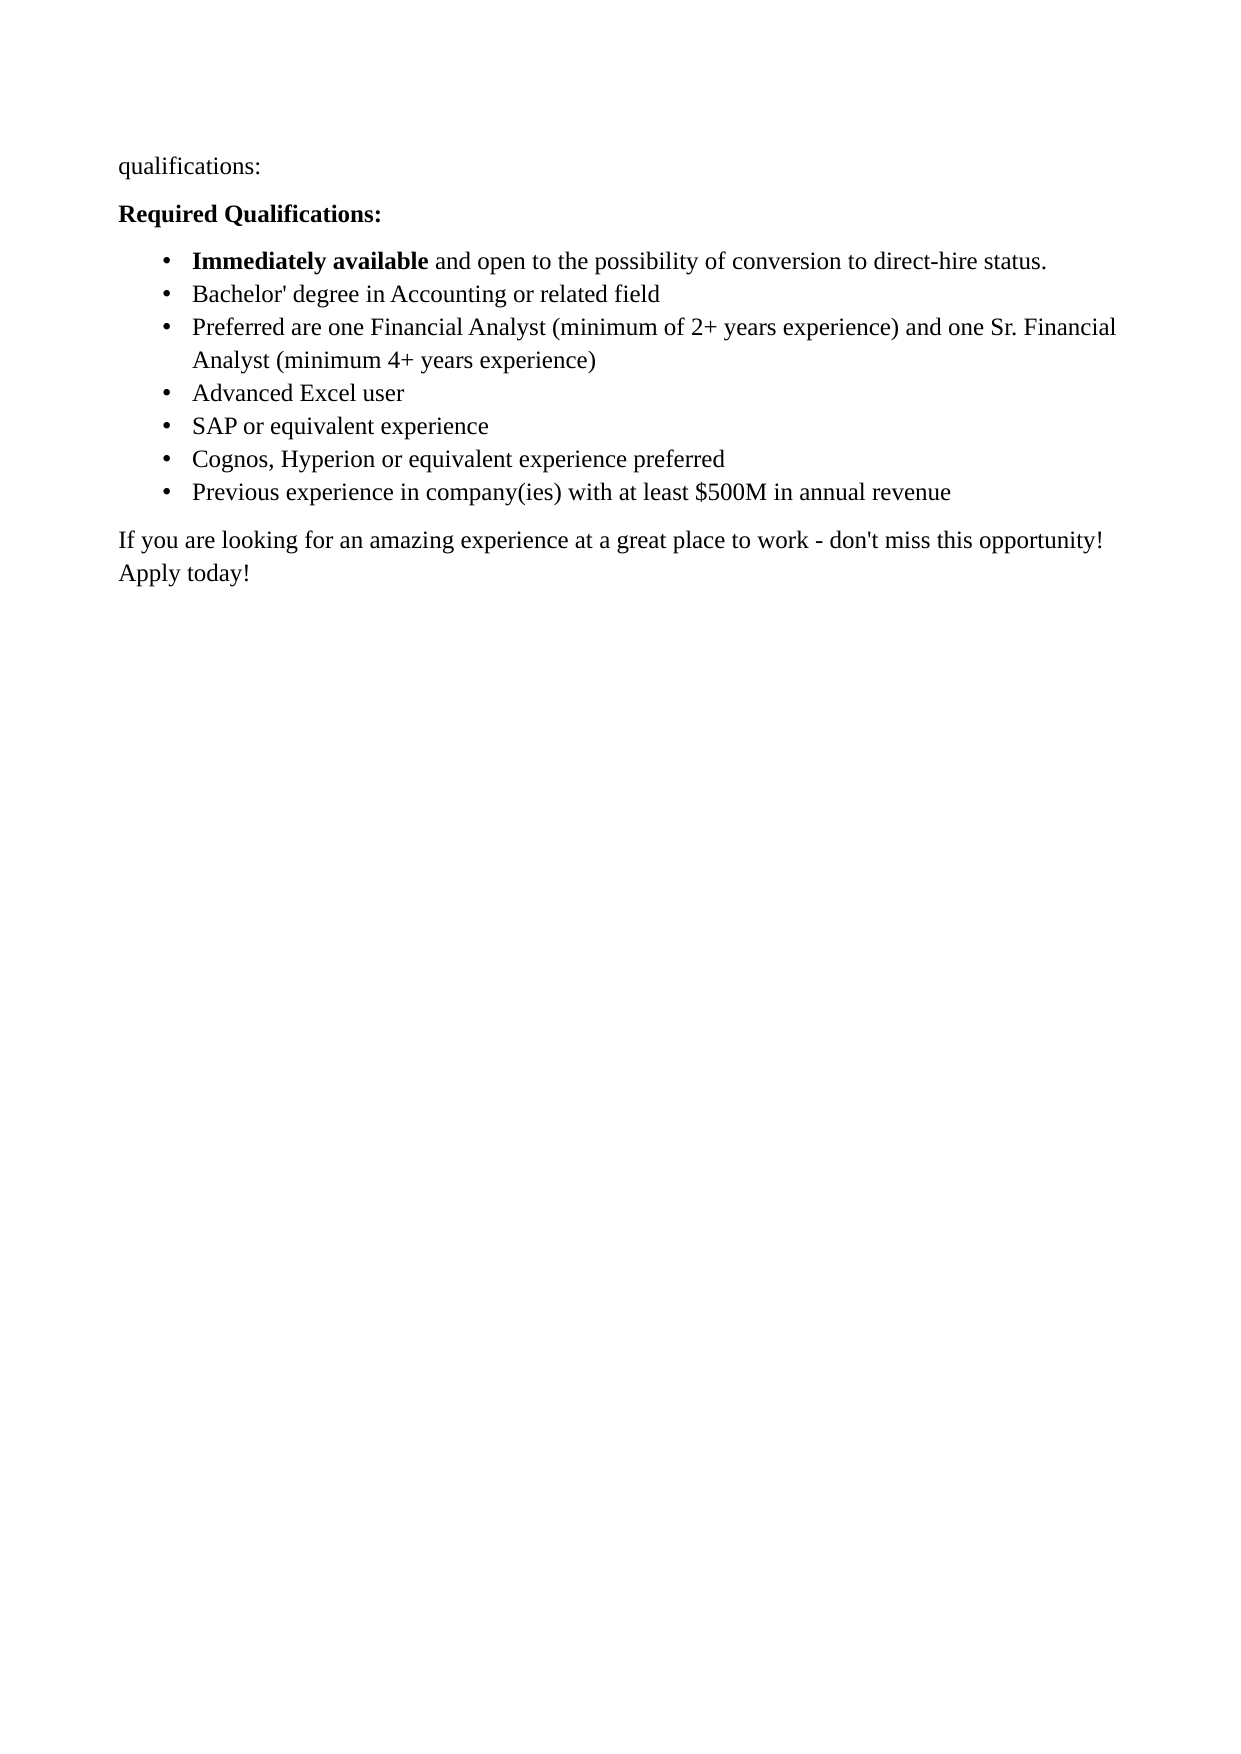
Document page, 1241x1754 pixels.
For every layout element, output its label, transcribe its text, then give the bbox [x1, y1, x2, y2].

list Bachelor' degree in Accounting or related field [162, 279, 1122, 308]
text If you are looking for an amazing experience at a great place to work - don't miss this opportunity! Apply today! [118, 525, 1122, 587]
text Required Qualifications: [118, 199, 1122, 227]
list Cognos, Hyperion or equivalent experience preferred [162, 444, 1122, 473]
list Preferred are one Financial Analyst (minimum of 2+ years experience) and one Sr. Financial Analyst (minimum 4+ years experience) [162, 312, 1122, 374]
list Previous experience in company(ies) with at least $500M in annual revenue [162, 477, 1122, 506]
list Immediately available and open to the possibility of conversion to direct-hire status. [162, 246, 1122, 275]
list Advanced Excel user [162, 378, 1122, 407]
text qualifications: [118, 118, 1122, 180]
list SAP or equivalent experience [162, 411, 1122, 440]
